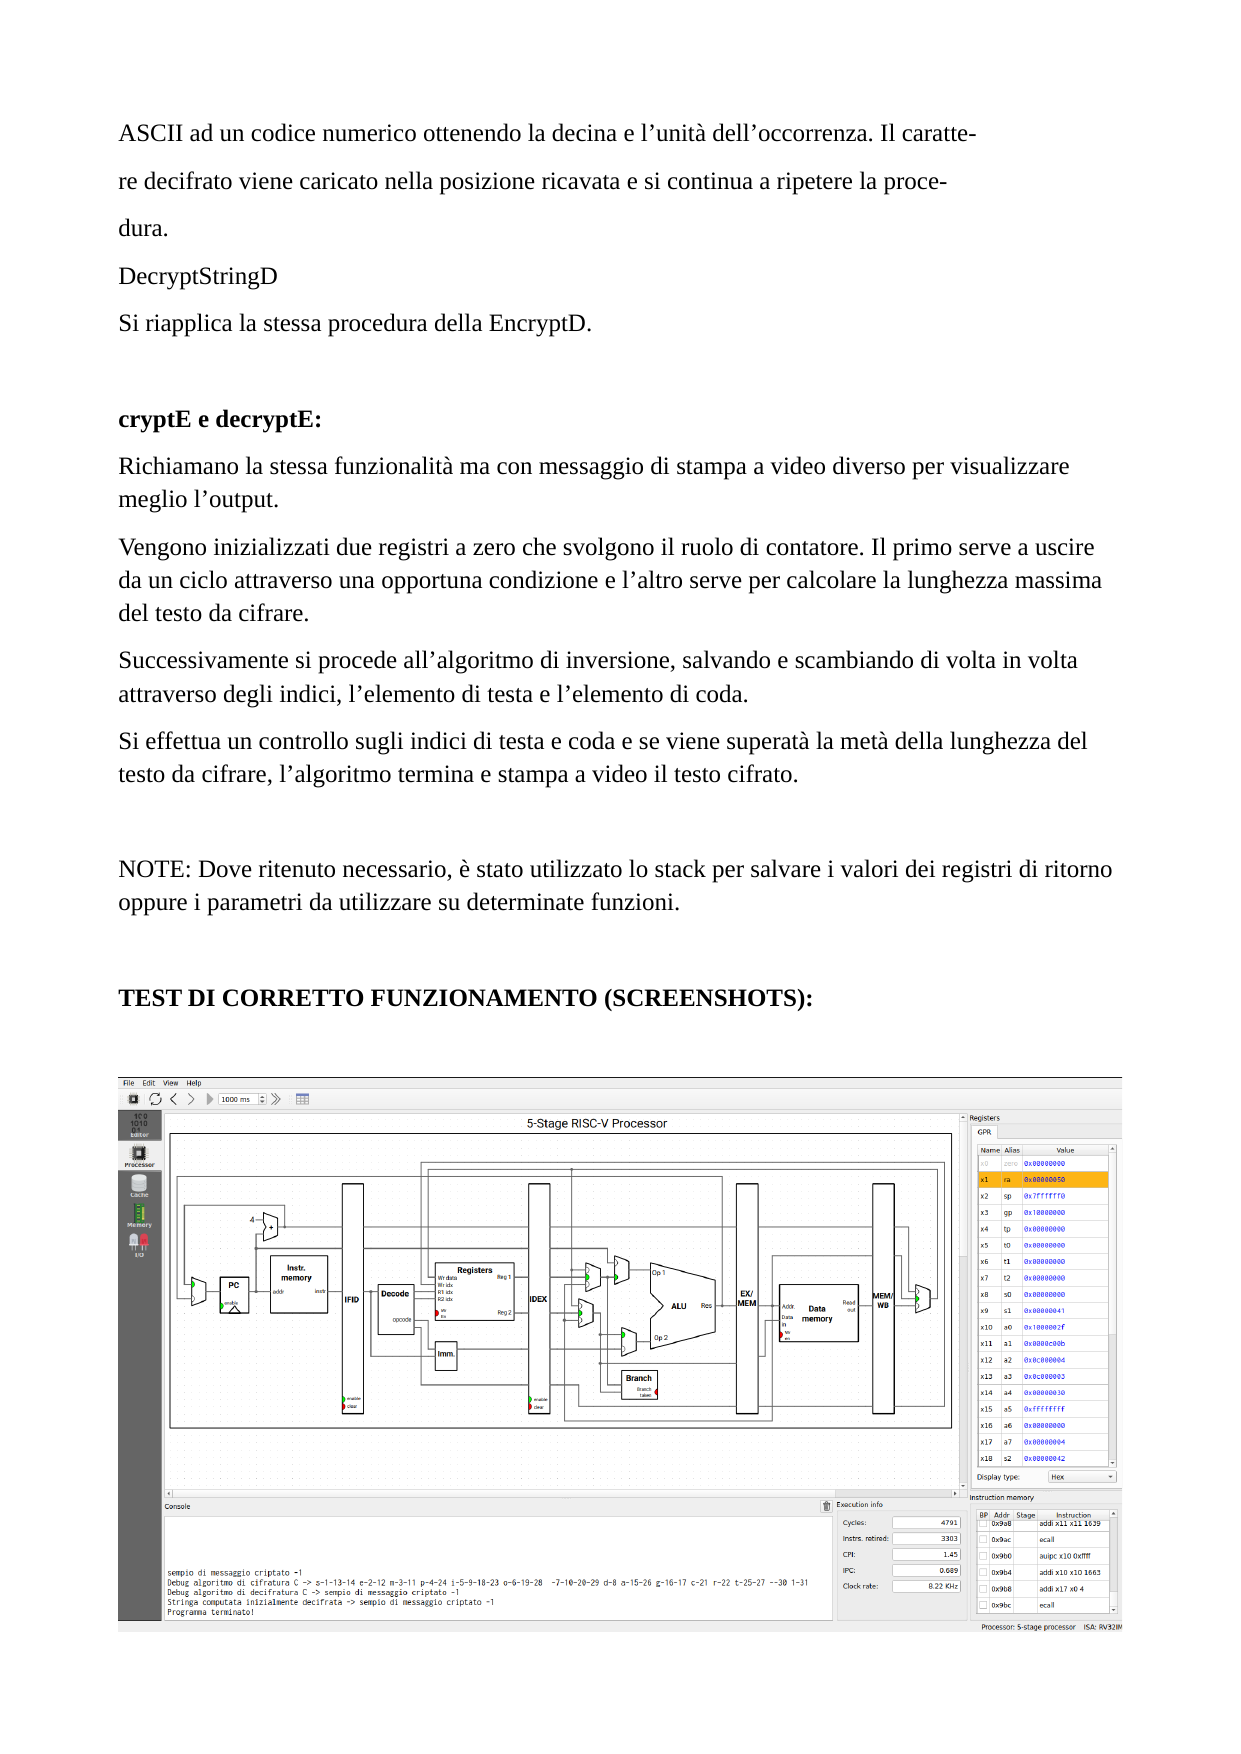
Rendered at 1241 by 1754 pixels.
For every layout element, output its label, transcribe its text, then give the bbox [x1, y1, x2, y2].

text TEST DI CORRETTO FUNZIONAMENTO (SCREENSHOTS): [118, 983, 1122, 1011]
text NOTE: Dove ritenuto necessario, è stato utilizzato lo stack per salvare i valori dei registri di ritorno oppure i parametri da utilizzare su determinate funzioni. [118, 854, 1122, 916]
text cryptE e decryptE: [118, 404, 1122, 432]
text Vengono inizializzati due registri a zero che svolgono il ruolo di contatore. Il primo serve a uscire da un ciclo attraverso una opportuna condizione e l’altro serve per calcolare la lunghezza massima del testo da cifrare. [118, 532, 1122, 627]
text Si riapplica la stessa procedura della EncryptD. [118, 308, 1122, 337]
text ASCII ad un codice numerico ottenendo la decina e l’unità dell’occorrenza. Il caratte- [118, 118, 1122, 147]
text Richiamano la stessa funzionalità ma con messaggio di stampa a video diverso per visualizzare meglio l’output. [118, 451, 1122, 513]
text re decifrato viene caricato nella posizione ricavata e si continua a ripetere la proce- [118, 166, 1122, 194]
text Successivamente si procede all’algoritmo di inversione, salvando e scambiando di volta in volta attraverso degli indici, l’elemento di testa e l’elemento di coda. [118, 646, 1122, 707]
picture [118, 1077, 1123, 1632]
text Si effettua un controllo sugli indici di testa e coda e se viene superatà la metà della lunghezza del testo da cifrare, l’algoritmo termina e stampa a video il testo cifrato. [118, 726, 1122, 788]
text dura. [118, 213, 1122, 242]
text DecryptStringD [118, 261, 1122, 290]
